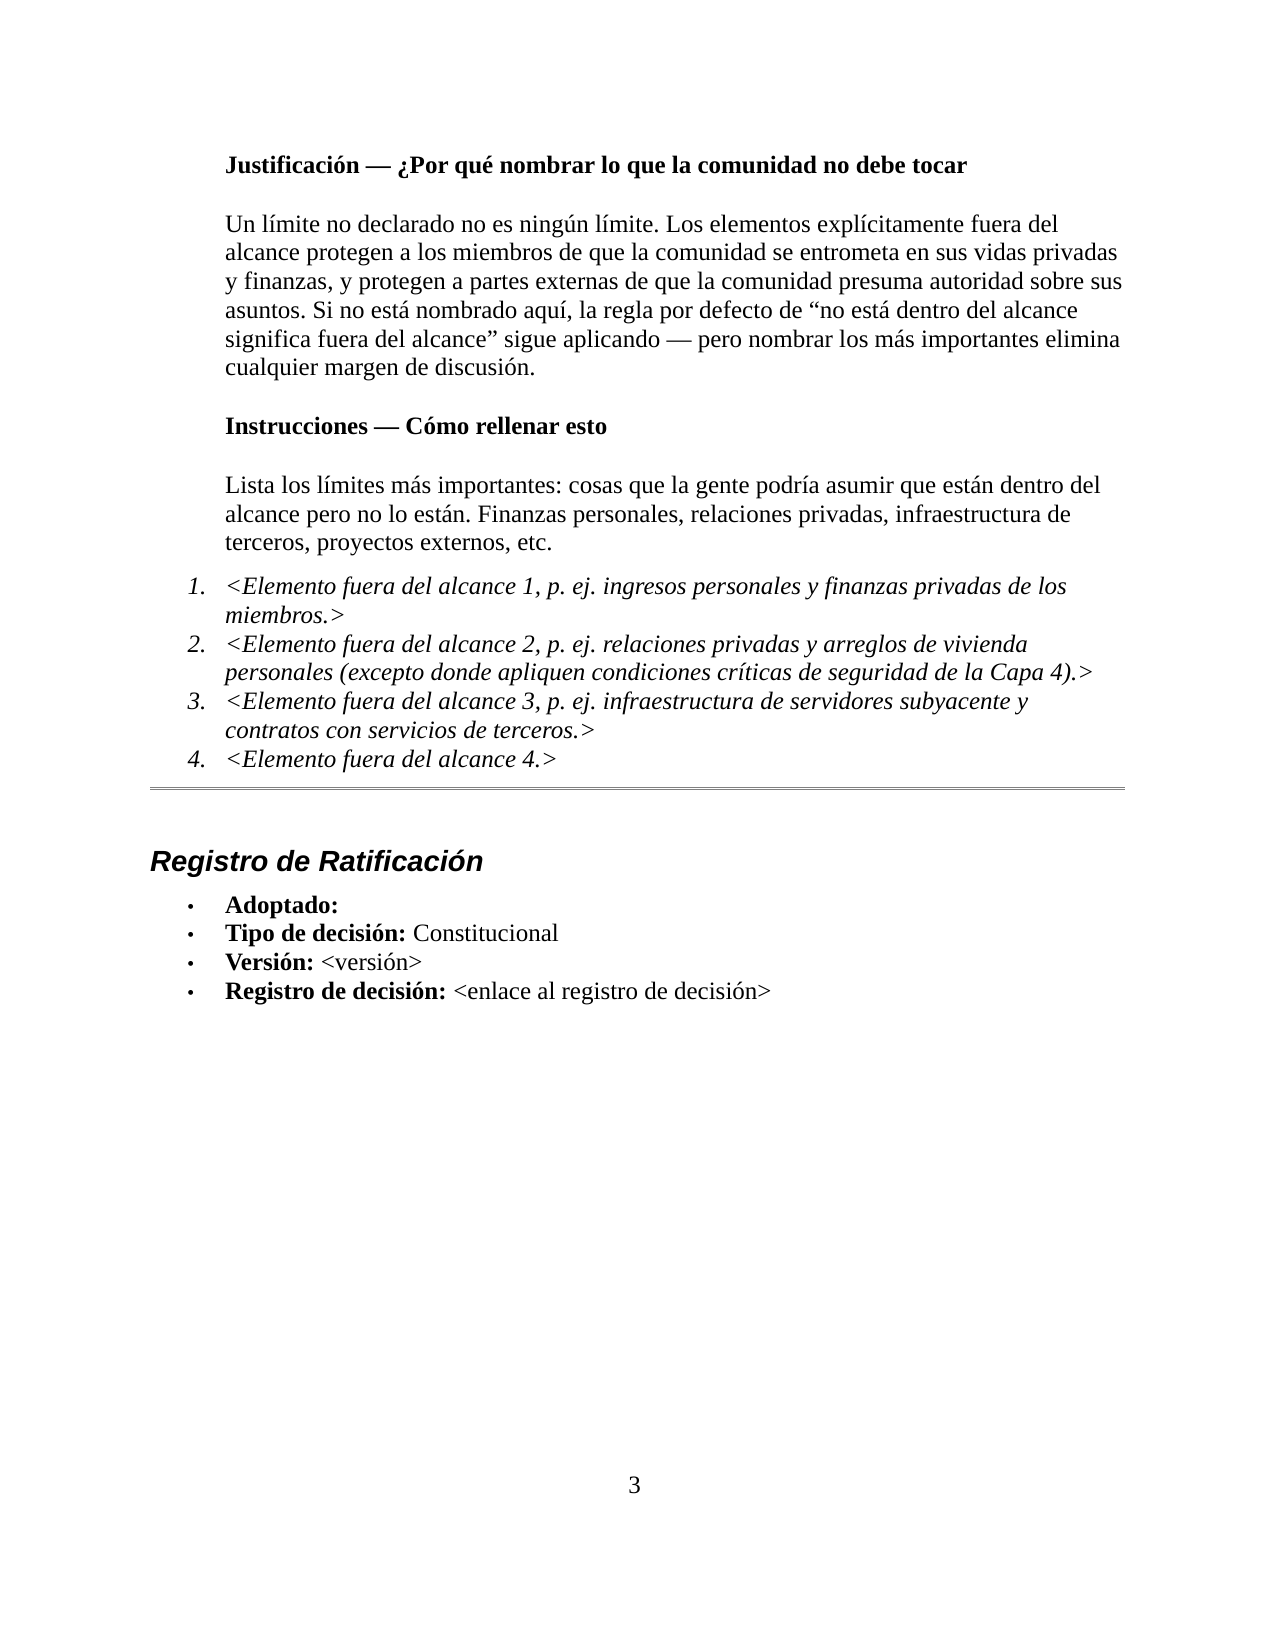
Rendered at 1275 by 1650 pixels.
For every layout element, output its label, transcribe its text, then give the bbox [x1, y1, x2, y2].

list Registro de decisión: <enlace al registro de decisión> [187, 976, 1125, 1005]
subtitle Registro de Ratificación [150, 844, 1125, 877]
list Adoptado: [187, 890, 1125, 918]
list <Elemento fuera del alcance 3, p. ej. infraestructura de servidores subyacente y contratos con servicios de terceros.> [187, 686, 1125, 744]
text Un límite no declarado no es ningún límite. Los elementos explícitamente fuera del alcance protegen a los miembros de que la comunidad se entrometa en sus vidas privadas y finanzas, y protegen a partes externas de que la comunidad presuma autoridad sobre sus asuntos. Si no está nombrado aquí, la regla por defecto de “no está dentro del alcance significa fuera del alcance” sigue aplicando — pero nombrar los más importantes elimina cualquier margen de discusión. [225, 209, 1125, 381]
list Tipo de decisión: Constitucional [187, 918, 1125, 947]
text Lista los límites más importantes: cosas que la gente podría asumir que están dentro del alcance pero no lo están. Finanzas personales, relaciones privadas, infraestructura de terceros, proyectos externos, etc. [225, 470, 1125, 556]
text Instrucciones — Cómo rellenar esto [225, 411, 1125, 440]
list <Elemento fuera del alcance 1, p. ej. ingresos personales y finanzas privadas de los miembros.> [187, 571, 1125, 629]
list <Elemento fuera del alcance 2, p. ej. relaciones privadas y arreglos de vivienda personales (excepto donde apliquen condiciones críticas de seguridad de la Capa 4).> [187, 629, 1125, 686]
list <Elemento fuera del alcance 4.> [187, 744, 1125, 772]
list Versión: <versión> [187, 947, 1125, 976]
text Justificación — ¿Por qué nombrar lo que la comunidad no debe tocar [225, 150, 1125, 179]
